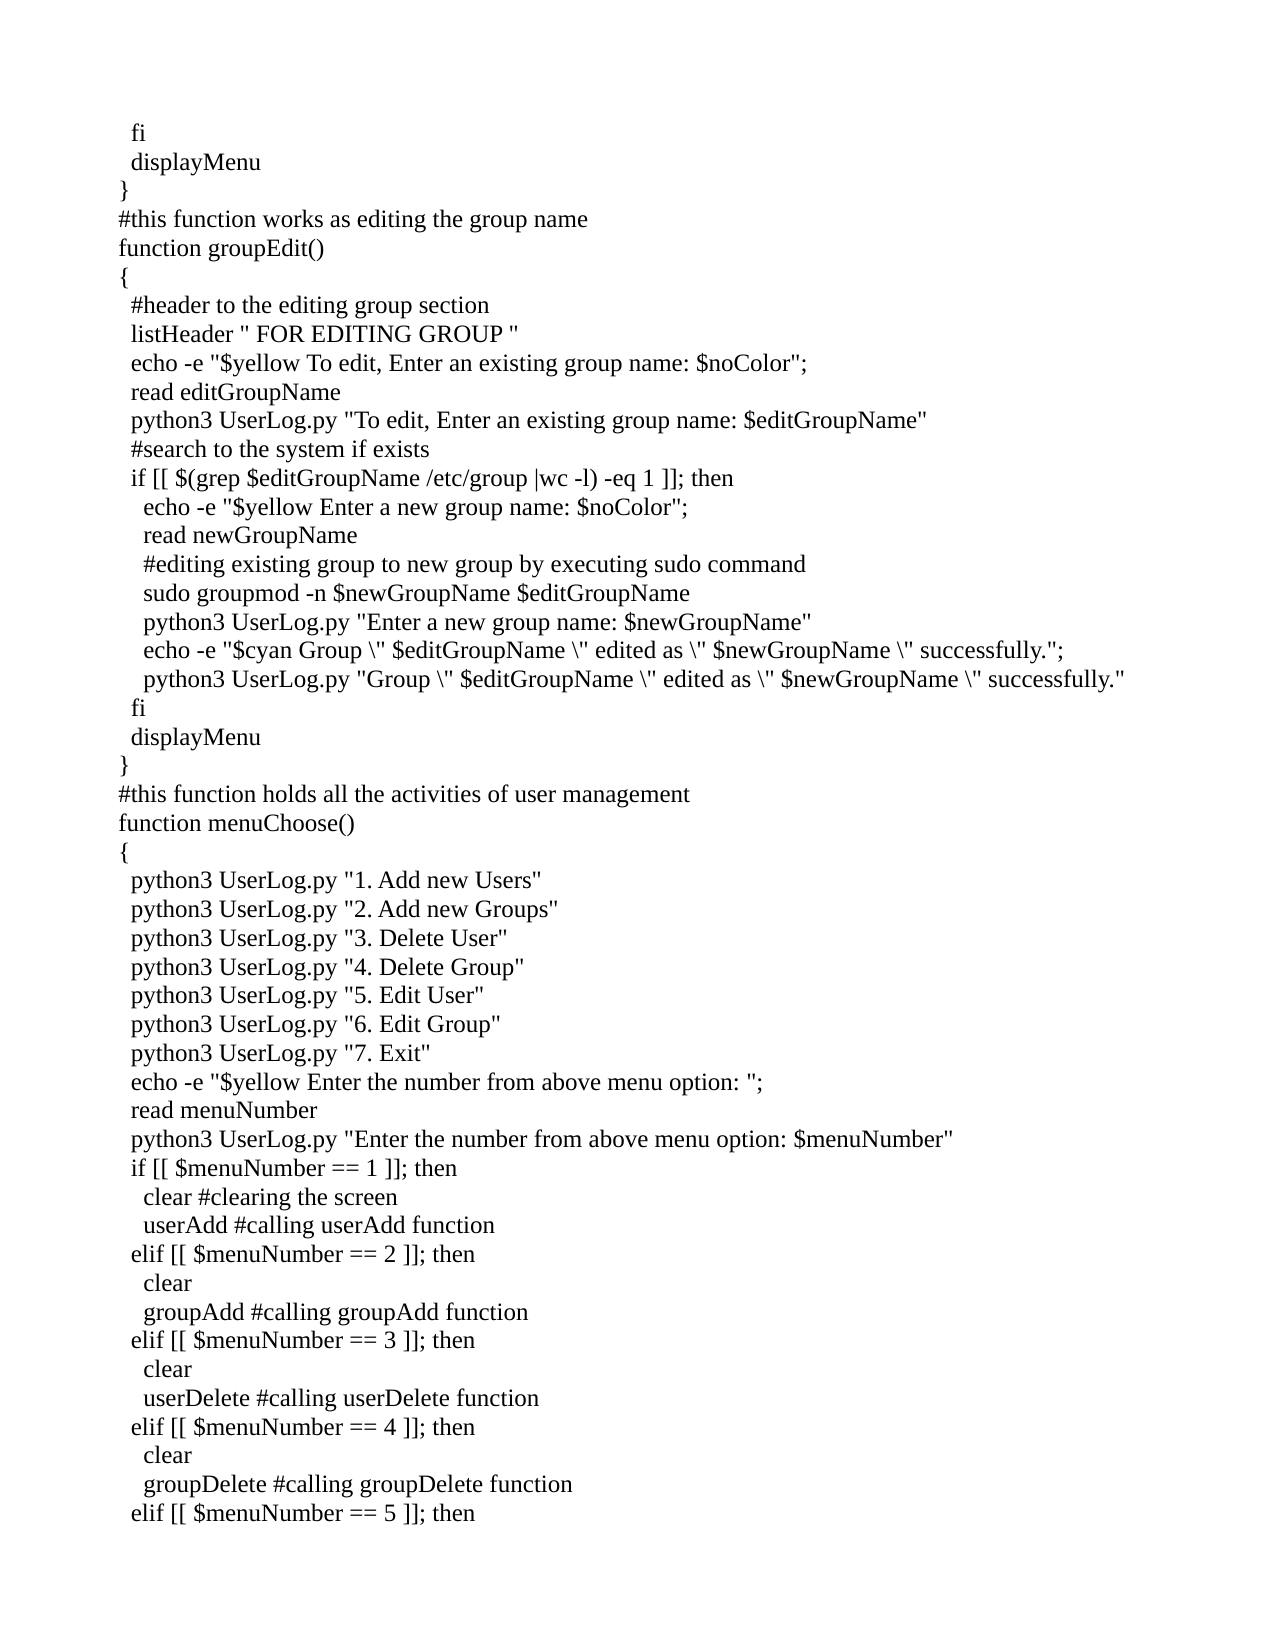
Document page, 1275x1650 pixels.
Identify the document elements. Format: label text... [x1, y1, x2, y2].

text displayMenu [118, 147, 1157, 176]
text elif [[ $menuNumber == 4 ]]; then [118, 1412, 1157, 1441]
text listHeader " FOR EDITING GROUP " [118, 319, 1157, 348]
text { [118, 262, 1157, 291]
text python3 UserLog.py "Enter a new group name: $newGroupName" [118, 607, 1157, 636]
text read editGroupName [118, 377, 1157, 406]
text python3 UserLog.py "To edit, Enter an existing group name: $editGroupName" [118, 406, 1157, 434]
text read newGroupName [118, 521, 1157, 549]
text clear [118, 1441, 1157, 1469]
text } [118, 176, 1157, 204]
text userAdd #calling userAdd function [118, 1211, 1157, 1239]
text function menuChoose() [118, 808, 1157, 837]
text #editing existing group to new group by executing sudo command [118, 549, 1157, 578]
text elif [[ $menuNumber == 3 ]]; then [118, 1326, 1157, 1354]
text elif [[ $menuNumber == 2 ]]; then [118, 1239, 1157, 1268]
text clear #clearing the screen [118, 1182, 1157, 1211]
text python3 UserLog.py "6. Edit Group" [118, 1009, 1157, 1038]
text echo -e "$yellow Enter the number from above menu option: "; [118, 1067, 1157, 1096]
text echo -e "$yellow To edit, Enter an existing group name: $noColor"; [118, 348, 1157, 377]
text groupDelete #calling groupDelete function [118, 1469, 1157, 1498]
text python3 UserLog.py "Group \" $editGroupName \" edited as \" $newGroupName \" successfully." [118, 664, 1157, 693]
text python3 UserLog.py "7. Exit" [118, 1038, 1157, 1067]
text elif [[ $menuNumber == 5 ]]; then [118, 1498, 1157, 1527]
text python3 UserLog.py "Enter the number from above menu option: $menuNumber" [118, 1124, 1157, 1153]
text sudo groupmod -n $newGroupName $editGroupName [118, 578, 1157, 607]
text #this function holds all the activities of user management [118, 779, 1157, 808]
text read menuNumber [118, 1096, 1157, 1124]
text #this function works as editing the group name [118, 204, 1157, 233]
text if [[ $menuNumber == 1 ]]; then [118, 1153, 1157, 1182]
text userDelete #calling userDelete function [118, 1383, 1157, 1412]
text python3 UserLog.py "3. Delete User" [118, 923, 1157, 952]
text python3 UserLog.py "5. Edit User" [118, 981, 1157, 1009]
text clear [118, 1354, 1157, 1383]
text groupAdd #calling groupAdd function [118, 1297, 1157, 1326]
text function groupEdit() [118, 233, 1157, 262]
text #header to the editing group section [118, 291, 1157, 319]
text if [[ $(grep $editGroupName /etc/group |wc -l) -eq 1 ]]; then [118, 463, 1157, 492]
text echo -e "$cyan Group \" $editGroupName \" edited as \" $newGroupName \" successfully."; [118, 636, 1157, 664]
text echo -e "$yellow Enter a new group name: $noColor"; [118, 492, 1157, 521]
text } [118, 751, 1157, 779]
text { [118, 837, 1157, 866]
text python3 UserLog.py "2. Add new Groups" [118, 894, 1157, 923]
text python3 UserLog.py "4. Delete Group" [118, 952, 1157, 981]
text clear [118, 1268, 1157, 1297]
text python3 UserLog.py "1. Add new Users" [118, 866, 1157, 894]
text displayMenu [118, 722, 1157, 751]
text #search to the system if exists [118, 434, 1157, 463]
text fi [118, 118, 1157, 147]
text fi [118, 693, 1157, 722]
